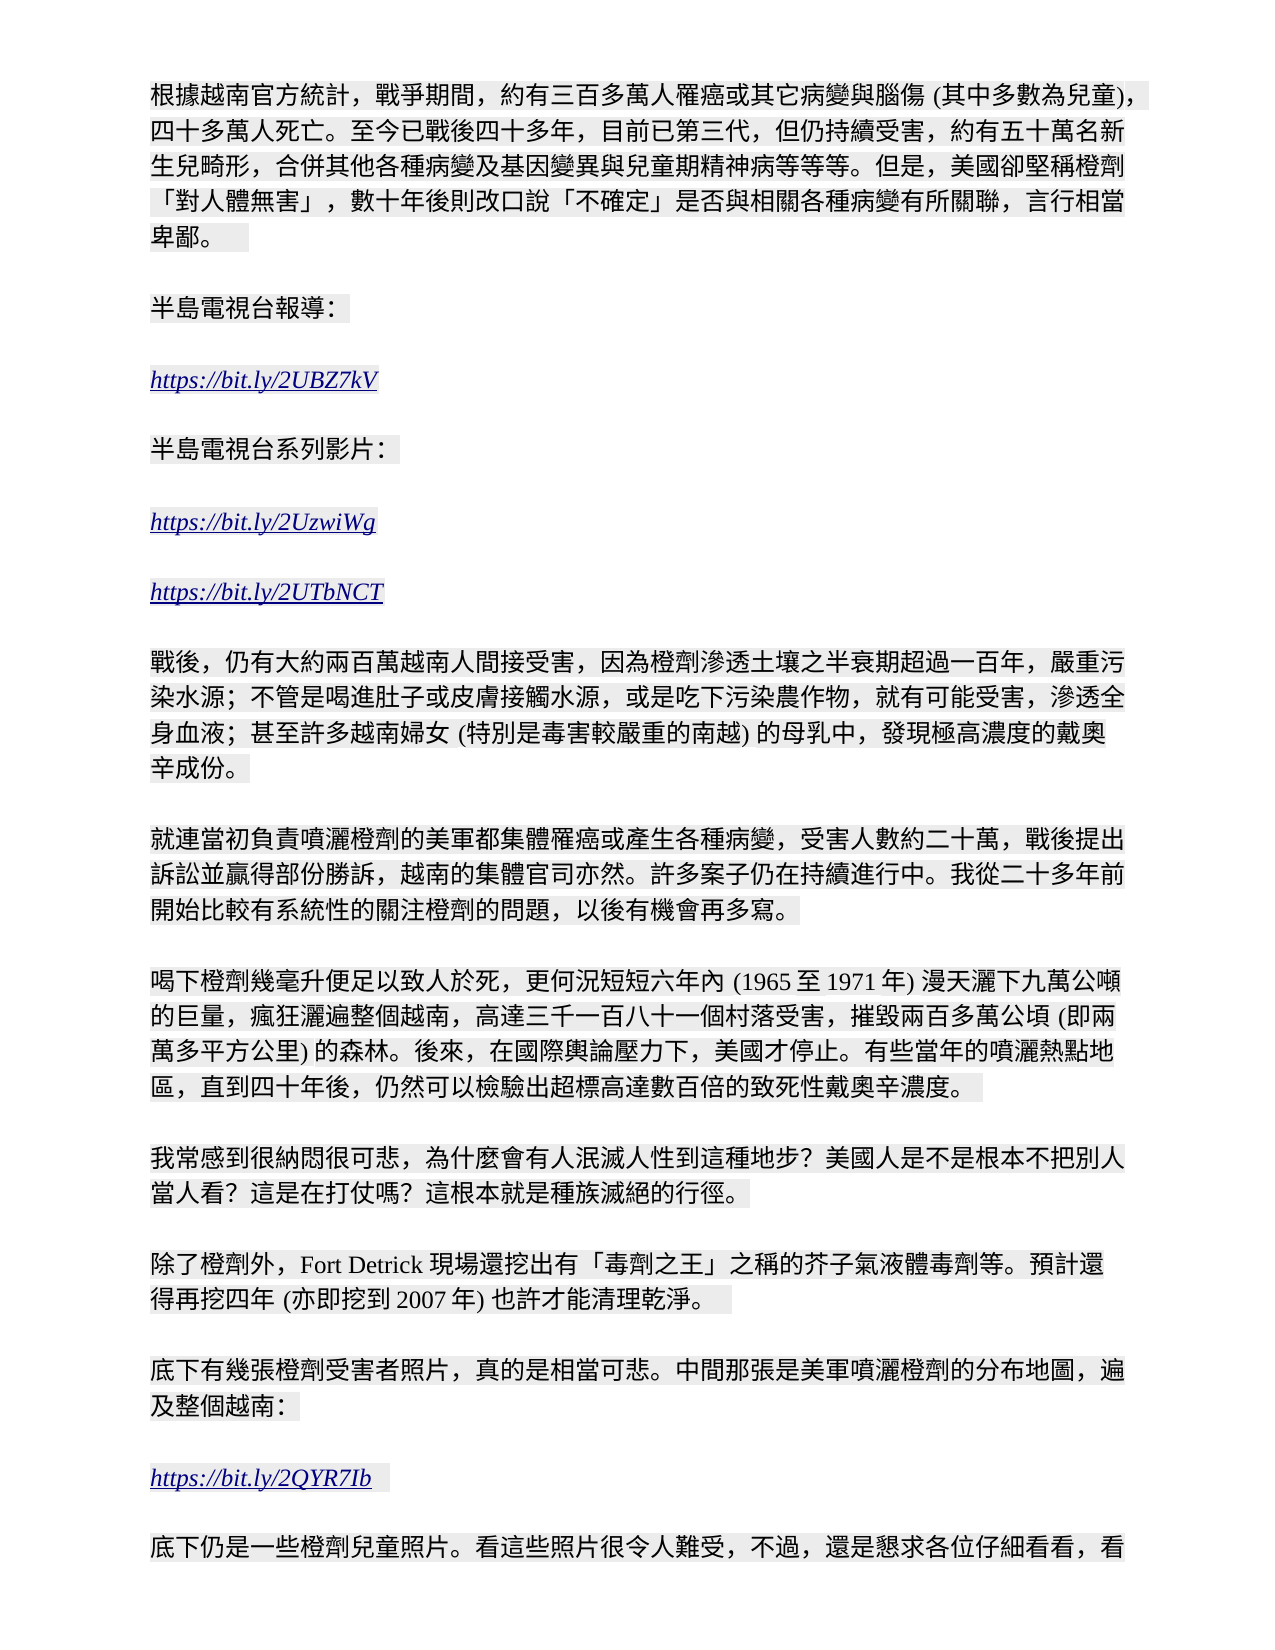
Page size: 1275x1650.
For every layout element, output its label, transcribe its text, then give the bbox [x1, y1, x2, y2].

text 生物武器：一個更陰暗的未來(12) 陳真2020. 04. 01. 在「生物武器：一個更陰暗的未來 (7)」裏，我寫著： 「美軍發動戰爭入侵伊拉克期間，西方媒體每天斗大標題寫著 『找到了！找到了！找到生物武器了！』、『再度破獲伊拉克化武實驗室！』然後配上一些驚悚圖片，例如一堆美軍穿戴全套防毒配備，在破舊的倉庫裏，圍繞著堆積如山的麻布袋，說裏頭藏有『可疑粉末』。報導說，這些全是生化武器，好幾公噸，終於找到了，世界得救了，感謝美軍，感謝布希。人們叫好，爭相傳頌，布希支持度甚至高達八、九成。 但是，後來卻一一揭穿，那其實是個年久失修的麵粉工廠。甚至還有張照片，照片中隱隱約約似乎是個可以推著走、類似攤販賣東西的小推車。西方主流媒體驚悚的頭條新聞卻寫說『又找到了！！』，說這是『狡猾的海珊』為了躲避美軍追緝所架設的『流動性』化武實驗室。可是後來拆穿，你知道它是什麼嗎？它就是一個可以當場炒菜煎蛋、可以推著走的流動攤販小推車。」以前我住英國時，宿舍轉角處就有這樣一個攤子，賣些漢堡、咖啡與薯條等等。 ● 找到了！找到了！ 打從 2001年起，美國為了侵略伊拉克，便不斷撒謊指控伊拉克擁有生化武器。但是，聯合國武檢官多次組團進入伊拉克境內調查，卻始終找不到任何證據。美國派駐聯合國的前首席武檢官 Richard Spertzel卻力排眾議說：伊拉克擁有生化武器乃是「毋庸置疑」，大家之所以找不到化武實驗室與發射裝置是因為伊拉克政府把生化武器給「分隔化」(compartmentalized) 了，簡單說就是小型化。他說，只要一輛休旅車就足以成為一個「流動性的」化武實驗室。 這位美國的細菌武器研發專家Richard Spertzel，事實上也參與了戰前伊拉克的化武調查團，過去並曾經以聯合國首席武檢官的身份在伊拉克待了四年 (1994-1998 年)，監督伊拉克政府銷毀當初八零年代由美國幫忙發展以對付伊朗的生化武器設施。他理當很清楚伊拉克的狀況，卻故意信口開河，倡言伊拉克仍然擁有化武，並且把化武實驗室給「分隔化」，可輕易搬遷、移動、躲避偵察云云。 2003年，在毫無證據下，美國就是以Spertzel 之「專家證詞」的「分隔化」說法，做為一種硬是要出兵血洗伊拉克的藉口，然後在侵略佔領過程中不斷製造假新聞，不斷說「找到了！找到了！」，一會兒說找到一個「疑似」藏有什麼生化粉末 (其實是麵粉) 的倉庫或小貨車，一會兒又說發現什麼裝設「可疑」瓦斯爐的流動推車 (其實是軍隊煮飯煎蛋的餐車)，遺留在被美軍轟炸得稀巴爛的伊拉克軍隊現場... 美國就是這樣不斷裝神弄鬼，欺騙世人，其實全是謊言，非常兒戲，事實上只是一些廚具、麵粉食材或民生用品。但是，透過西方主流媒體的配合造謠，一時之間，人們還真以為美國拯救了全世界。 至於這位一輩子為美國推動細菌武器研發的 Spertzel，大名鼎鼎，是個微生物學家，是美國研發生物武器史上最主要的核心人物之一，同時也是Fort Detrick 生物武器實驗室有關細菌戰的主要負責人，任職長達半個多世紀。美軍佔領伊拉克後，他隨即改口說，伊拉克不但沒有生化武器，「而且連企圖發展化武的計劃也不存在」，並稱自己當初是受到 Iraqi National Congress 及CIA諸多假情報的誤導。 Iraqi National Congress 就是美國在第一次波灣戰爭後隔年 (1992年) 在伊拉克一手培植的一個武裝反政府組織，資金與武器全由美國提供，比海珊政府還要腐敗惡劣血腥的一群人，在美國的指使與扶植下成立，旨在製造伊拉克內部動亂，藉以顛覆海珊政權；一如美國在全世界各地的走狗，同樣高喊民主自由與人權，幹的卻全是傷天害理殘害人民之事。 這群背叛自己的國家與人民的美國走狗，這群「伊奸」，這個伊拉克的「人渣黨」，後來個個當了伊拉克的黨政軍高官，例如在戰爭期間屢屢出鏡扮演「夾道歡迎美軍」及「拉倒海珊銅像」的「勇敢伊拉克民眾」的Ahmed Chalabi，後來掌管伊拉克石油大權，擔任石油部長，並隨即出任伊拉克副總理。 ● 這回真的找到了！ 2003年5月28日，也就是美軍入侵佔領伊拉克的隔月，英國《衛報》發表了一篇調查報導，標題諷刺性地寫著：「終於！美軍終於找到生化武器了！」不過，它還有個副標寫著「是在美國馬里蘭州找到！」 https://bit.ly/2QUyftY 該報導所指的發現大規模殺傷武器的地點，就是當時 (2001年) 準備重新啟用、位於馬里蘭州的美軍 Fort Detrick 生物武器實驗室。經過兩年 (2001年到 2003年) 的挖掘與清理，竟然陸續找到高達兩千多公噸的各種恐怖病原體，包括天花病毒、肉毒桿菌、炭疽桿菌、Brucella melitensis (梅里特布魯氏菌，可引起類似感冒症狀的布氏桿菌病--Brucellosis)，以及引發肺炎的 Klebsiella (克雷伯氏菌屬)等等等。 除了病毒與細菌外，竟然還找到各種化學武器，包括美軍在越戰中噴灑了至少九萬多公噸的橙劑 (agent orange)。根據美國哥倫比亞大學公衛政策與管理學系教授 Jeanne Stellman 的幾篇研究，例如2018年5月發表於《美國公衛期刊》(American Journal of Public Health)的論文估計，越戰中，約有兩百多萬至四百八十萬越南人曝露於美軍的橙劑毒害中，受到各種不同程度的傷害。： https://bit.ly/2R0rqHu 美軍所使用的橙劑，含有「世紀之毒」戴奧辛之中的劇毒成份，是一級致癌物，包括血癌、肺癌、大腸癌、軟組織肉瘤與肝癌等，另外還會產生各種神經系統與運動神經元病變 (例如帕金森氏症)及全身性皮膚病變等等等。更可怕的是，禍延子孫世世代代，導致越南生出數十萬恐怖畸胎或中樞神經發育缺損的無腦兒、頭骨畸形、脊柱裂、顏面缺損、四肢極度萎縮、無眼或眼球爆出、心臟瓣膜缺損及智能不足嬰幼兒與兒童精神病等等等。 橙劑新生兒症狀： https://bit.ly/2UBuoo8 你可以在上面這個「美國退伍軍人協會」(United States Department of Veterans Affairs，簡稱 VA) 的網站上找到一些相關病變資料。 以下是幾張照片，很多橙劑新生兒完全沒有眼睛或眼睛爆出： https://bit.ly/2WVPz5P https://bit.ly/2yqWl9p 根據越南官方統計，戰爭期間，約有三百多萬人罹癌或其它病變與腦傷 (其中多數為兒童)，四十多萬人死亡。至今已戰後四十多年，目前已第三代，但仍持續受害，約有五十萬名新生兒畸形，合併其他各種病變及基因變異與兒童期精神病等等等。但是，美國卻堅稱橙劑「對人體無害」，數十年後則改口說「不確定」是否與相關各種病變有所關聯，言行相當卑鄙。 半島電視台報導： https://bit.ly/2UBZ7kV 半島電視台系列影片： https://bit.ly/2UzwiWg https://bit.ly/2UTbNCT 戰後，仍有大約兩百萬越南人間接受害，因為橙劑滲透土壤之半衰期超過一百年，嚴重污染水源；不管是喝進肚子或皮膚接觸水源，或是吃下污染農作物，就有可能受害，滲透全身血液；甚至許多越南婦女 (特別是毒害較嚴重的南越) 的母乳中，發現極高濃度的戴奧辛成份。 就連當初負責噴灑橙劑的美軍都集體罹癌或產生各種病變，受害人數約二十萬，戰後提出訴訟並贏得部份勝訴，越南的集體官司亦然。許多案子仍在持續進行中。我從二十多年前開始比較有系統性的關注橙劑的問題，以後有機會再多寫。 喝下橙劑幾毫升便足以致人於死，更何況短短六年內 (1965至1971年) 漫天灑下九萬公噸的巨量，瘋狂灑遍整個越南，高達三千一百八十一個村落受害，摧毀兩百多萬公頃 (即兩萬多平方公里) 的森林。後來，在國際輿論壓力下，美國才停止。有些當年的噴灑熱點地區，直到四十年後，仍然可以檢驗出超標高達數百倍的致死性戴奧辛濃度。 我常感到很納悶很可悲，為什麼會有人泯滅人性到這種地步？美國人是不是根本不把別人當人看？這是在打仗嗎？這根本就是種族滅絕的行徑。 除了橙劑外，Fort Detrick 現場還挖出有「毒劑之王」之稱的芥子氣液體毒劑等。預計還得再挖四年 (亦即挖到2007年) 也許才能清理乾淨。 底下有幾張橙劑受害者照片，真的是相當可悲。中間那張是美軍噴灑橙劑的分布地圖，遍及整個越南： https://bit.ly/2QYR7Ib 底下仍是一些橙劑兒童照片。看這些照片很令人難受，不過，還是懇求各位仔細看看，看進心裏去。 我跟大家一樣，不喜政治，討厭議論，平常只喜歡風花雪月琴棋書畫，可是，當大難來襲時，就如陳凱歌所說，它其實不過就像「天上的大星」，是個白日夢，而生活就是生活；「往後的日子才是生活，過去的只是一個夢」。 我亦常感無奈，不知道那些整天歌頌美國什麼民主自由與人權的人，究竟幾時才願意摸著良心說話？ 照片：https://bit.ly/2JswC2A 照片：https://bit.ly/39GXdDz 照片：https://bit.ly/343vzj4 照片：https://bit.ly/2X3Mu3x (按右側箭頭輪播) 照片：https://bit.ly/2UQSzxI 影片：shorturl.at/diux1 回到Fort Detrick 實驗室的主題。 如果你知道自己將挖出一些什麼東西，那還好。駭人的是，你根本不知道將挖出什麼恐怖病原體或揮發性毒劑或一般防護衣也防護不了的各種劇毒。比方說，現場挖出一堆根本不知道究竟是裝著什麼東西的瓶瓶罐罐與高壓消毒瓶以及人工釀造含有各種不明病原體的大量「泥狀物」，同時還挖出好幾隻已經死了三十幾年、以福馬林進行防腐、死狀恐怖的罐裝實驗鼠，相當可怕。 可怕之處就在於沒有目錄清單，隨便亂埋亂丟，外洩風險極高，清理者根本不知道自己會挖出什麼東西來，更不知其危險等級，不知是否防護妥當以及是否可能透過空氣與水源危及社會大眾。 《衛報》報導說：「就在兩個月前 (2003年3月)，伊拉克因為提不出早在十多年前便已銷毀生化武器的目錄清單做為佐證，美軍便以此為藉口而發動侵略戰爭。」美國一口咬定，倘若真的銷毀，必定會有所有病原體及化學毒物的目錄清單，否則便是說謊。 但是，「非常諷刺的是，美國最大的生物武器實驗室自己也根本沒有目錄清單」，遑論掩埋地點的詳細登載；清理人員根本不知道自己將會挖出什麼可怕的病毒或細菌。他們擔憂己身安危，但也只能對著記者自我解嘲說「我們其實根本不知道會挖出什麼，不過你放心，我們基本上已經排除挖出核彈的可能性。」 ● 惡名昭彰的 Fort Detrick 特別令人髮指的是：Fort Detrick 生物武器實驗室建造於1943年，它的第一批實驗室人員是誰你知道嗎？就是喪心病狂的日軍731部隊以及納粹醫官，他們都有著各種泯滅人性的人體活體實驗之豐富經歷。 老實說，在我過去仍是個傻蛋時，根本不相信這是事實。美國做為二戰戰勝國，打著反對法西斯的民主自由旗號，如此「熱愛人權」的一個國家，怎麼可能會把這些曾經抓來上萬名活人從事殘酷人體實驗的惡魔當成貴賓招待，還幫他們泯滅罪證，動用外交手段助其脫罪，做為獲取人體實驗數據的政治交換條件；然後還把他們迎接回美國，供以榮華富貴，為美國繼續發揮製造生物武器的「專長」。這些事我以後有機會再多講。 Jeffrey A.Lockwood 是個著名昆蟲學家，美國懷俄明大學 (University of Wyoming)「自然科學與人文學科」的講座教授，對生物武器頗有研究，2009年寫了一本書叫做《Six-Legged Soldiers: Using Insects as Weapons of War》(六隻腳的士兵：以昆蟲做為一種生物武器)： https://amzn.to/3bC3Nge Lockwood教授指出：Fort Detrick 生物武器實驗室於二次戰後吸收大量納粹與731部隊的科學家。 這些人，兩手血腥；戰時，利用俘虜，或是任意抓來上萬名中國平民男女老幼及少部份朝鮮人與聯軍，甚至特地抓捕中國軍人的家屬來從事人體活體解剖，或甚至活體解剖孕婦，觀察胎兒每個時期的變化；許多時候不打麻藥，說麻藥會影響生物數據的準確性，並以活人從事極其殘酷的各種人體實驗，例如凍傷實驗、離心旋轉實驗、人畜雜交實驗、真空實驗、大氣壓力實驗 (觀察人體器官、眼球、腸子如何膨漲爆出體外及人體相關生理反應)、活體炸藥實驗、大人與幼童之刻意使之感染各種病原體之實驗，藉以研發病毒及細菌等生物武器；某種變態實驗對象甚至包括母子 (說要「觀察母愛」)，從事各種極其邪惡的活體實驗。 底下有些照片，懇請大家仔細看，記住日本人所做的這一切： https://bit.ly/39BZfoG https://reurl.cc/b5kL2X 這些人不是人，而是魔鬼撒旦。我平常很不喜歡聽中共講一句話，那就是「中日友好」。它媽的怎麼友好？我就是沒辦法和大多數日本人友好，因為他們大多仇視中國、輕視華人，仰慕白人；不但完全沒有一絲悔意與歉意，反而對中國充滿敵意與鄙視，你如何可能和這樣一個國家的國民友好？ 我沒法假裝有愛心，我就是恨日本人，想起日本人毫無人性的暴行，我就是恨。我能理解寬恕與原諒的道理，但你要寬恕原諒日本人什麼？他們根本沒有一絲悔意，反而持續敵對中國，敵視華人。 請你仔細看看這個，請你告訴我如何可能不恨？ https://bit.ly/342Cn0o 請你再仔細看看這個，請你告訴我如何能夠不恨？ https://bit.ly/3dXxOcq 這些事，實在很不想講。我常說以後有機會再講，但我總是儘可能避而不談。念高一時 (我在台北念高中)，第一次自己寫傳單，自己一個人在我高一住的地方 (台北西門町) 發自己寫的傳單，就是因為日本人的這些所作所為。它媽的日本人還像人嗎？ Lockwood 教授指出：美國於1943年，亦即二戰結束前兩年，成立 Fort Detrick 生物武器實驗室，並於戰後立即吸收大量納粹與日本731部隊的科學家，從事生物武器研究；不但研究，而且在韓戰時付諸實行，以跳蚤、蚊子和頭蝨等昆蟲做為一種「六腳士兵」，做為一種傳遞擴散病毒或病菌的「疾病載體」(disease vectors)；先在部份不知情的平民或敵軍身上使之染病，然後再予以釋放回鄉，擴大傳播，或是以炸彈投擲到敵人的土地上，引爆疫情。 Lockwood教授指出，1950年秋天，美國國防部承認此事，並說這是美國生物武器的「首度使用」，其主要推手就是Fort Detrick 生物武器實驗室裏這些喪心病狂的科學家，包括日本731部隊主要成員及納粹醫官。 ● 自導自演的炭疽桿菌粉末攻擊事件 五零年代以後，一直到大約1973年，前後長達二十多年的時間，Fort Detrick 實驗室除了以動物做為實驗對象外，同時也以人體做實驗 (稱之為“human guinea pigs”，亦即「人類白老鼠」)，例如所謂的「CD-22計劃」(Project CD-22)及「白外套行動」(Operation Whitecoat) 等等。不過，這些屬公開性質的研究計劃當然都是採取所謂「自願」方式。 1969年，尼克森總統下令關閉Fort Detrick。此舉並非因為美國人良心發現，而是因為當年核子彈的量產及殺傷力之高度提升，使得美國領導人認為生化武器之殲敵效果相對失色，而且有可能不慎感染自己人或擴散到自己國家。 Fort Detrick 雖然於1969年11月關閉，但仍做為收藏各種病原體的「巨大倉庫」，並仍從事一些「正常」研究 (亦即非關武器化的「防禦性」生物研究，例如研發疫苗)。基本上，直到1993年，它都仍然還是持續運作，只是研發內容有所限制。2001年，布希政府對全世界發動所謂「反恐戰爭」，假反恐，真侵略，重啟並擴大實驗室規模，於是展開長達至少六年的清理行動。 重啟之初，布希政府更是玩了一齣後來證實是自導自演的所謂「炭疽桿菌粉末攻擊事件」，藉以做為「反恐戰爭」的藉口。一些美國議員與行政人員陸續接到裝有所謂炭疽菌粉末的信件，導致五人死亡，數十人感染。美國馬上把箭頭指向賓拉登，指向基地組織，指向伊斯蘭，指向散落世界各地的反美人士，從而發動針對阿富汗的侵略戰爭。 但是，直到七年後的 2008年7月，FBI 才「證實」，寄出這些致命毒信的是 Fort Detrick 生物武器實驗室的工作人員Bruce Ivins。據美媒報導，這位人員不知心懷何種不滿，因此寄出毒信；情治人員在距離Fort Detrick八英哩外的一座池塘找到相關犯罪工具；FBI 強調，Ivins 之所以犯下此案的動機只是為了「促進疫苗的研發」。 正常人應該不會相信這個荒唐故事。至於這位被官方說法給認定為發動生物恐攻的「凶手」，竟然莫名其妙就「自殺」了。FBI 說是「畏罪自殺」，但我看比較像是「被自殺」。 ● Fort Detrick 為何突然被勒令關閉？ 這個由CIA掌控、擁有全世界最可怕的各種病原體之Fort Detrick 生物武器實驗室有多龐大你知道嗎？53平方公里！裏頭至少有六百多棟建築，大約是兩個花蓮市、七千四百個足球場那麼大；成立近80年，聲名狼藉，此次因為新冠病毒而再度成為各方矚目的焦點。主要起因於去年 (2019 年) 七月，因為多項違規而遭到美國疾病管制中心 (CDC) 勒令關閉。 若非情節嚴重，以CDC的政治權力等級，根本不可能直接下令全面關閉。實驗室關閉前後，九百多位工作人員遭到隔離檢疫，隨即爆發數千名神祕肺炎病例及所謂「流行性感冒大流行」，三千六百萬人染病，三十五萬人發展成重症入院，兩萬多人死亡。美國CDC主任Robert Redfield 於今年三月十一日，方才於聽證會中承認曾進行屍體解剖，證實這波所謂「流感大流行」之部份死者確實是新冠病毒患者。 但是，美方以國安為由，至今依舊拒絕透露更多病例資料，並且從去年數千萬人染病的所謂「流感大流行」疫情爆發之初，便極力掩飾與淡化。「世界衛生組織」人員多次要求派遣專家前往協助調查，但美國始終拒絕發給簽證；對內則封鎖消息，禁止各方醫學與公衛專家參與相關會議或調閱資料。 至於此次關閉Fort Detrick生物武器實驗室的原因，疑似病原體外洩，究竟細節如何，美軍方面不但諱莫如深，美國政府並迅速刪除各方報導，相關人員則對外一律封口。 UCLA (加州大學洛杉磯分校) 公衛學院流行病學系的網站上有個「生物恐怖主義資料庫」(ARCHIVES ON BIO-TERRORISM)，裏頭有過去大約二十年來的上千筆報導： (1) https://www.ph.ucla.edu/epi/bioter/archivesbio1.html (2) http://www.ph.ucla.edu/epi/bioter/archivesbio2.html 你只要稍微花點時間關注一下這些資料，你就會清楚地知道：生物武器病原體的外洩以及各種傷天害理之事，並不是什麼陰謀論，而是經常性發生的事情，差別只是在於不同動機 (蓄意或意外？)及傷害規模大小。 當然不能說全世界「只有」美國才會幹這樣一些事，就好像我不能說全世界「只有」美國才會發動侵略戰爭。但我能說：美國毫無疑問是生化武器這方面的惡行之中最大且最為肆無忌憚的一個國家，幾乎就是全世界所有相關惡行的全部了。 但我現在不是要討論其對外惡行，而只是想說明Fort Detrick 實驗室為何在去年七月被迫關閉。 從 UCLA 這兩個資料庫，你仍然可以找到幾篇關於去年關閉 Fort Detrick 的報導，比方說原先登載於《華盛頓郵報》的「生物武器戰爭的恐怖遺跡出土」(Ft. Detrick Unearths Hazardous Surprises：Cleanup Finds Debris Of Biological Warfare)： https://bit.ly/2X3OBo2 以及原載於 The Frederick News-Post 的「疾管中心揭露更多Fort Detrick 的弊端」(CDC Inspection Findings Reveal More about Fort Detrick Research Suspension) https://bit.ly/2RgSy5h 另外還有《紐約時報》的兩篇報導：「Fort Detrick實驗室無法通過安檢，遭全面無限期關閉」(Fort Detrick lab shut down after failed safety inspection; all research halted indefinitely)，以及「出於安全理由，致命細菌實驗研究勒令停止」(Deadly Germ Research Is Shut Down at Army Lab Over Safety Concerns)： https://bit.ly/343K72h https://nyti.ms/2JADFWU 相關資料當然遠遠比這個要多得多，底下只是做個簡單說明： 美國疾管中心 (CDC) 下令關閉Fort Detrick生物實驗室，並出具了報告。你要注意哦，它使用的是比較強烈的「違規」(breach) 一詞。如果不是非常嚴重，不可能把一個具有國家戰略意義的生物實驗室給勒令全面關閉。 比方說，如果台大醫院被發現存在一些作業缺失，可能產生危害，衛生局只會要求院方針對特定問題進行改善，而不會勒令立即全面無限期關閉整個醫院，除非違規事項非常嚴重，到達一種危及社會大眾的緊急程度。 CDC 的報告指出，Fort Detrick生物實驗室有多項違規，包括病原體之水源與空氣污染處置不當，含有病毒與細菌之污水處理系統有問題，高壓滅菌設備有問題，缺乏病原體清單目錄，防護塗料有多處裂縫，部份實驗器材故障，實驗室搬遷與病原體移動過程缺乏適當防護，人員普遍不按照標準程序作業等等等。 CDC 認定，這不是偶發問題或個別事件，而是已經到達一種「系統性的失能」，故應勒令關閉，全面無限期停止運作。更駭人聽聞的是，CDC指出，該實驗室人員「蓄意讓含有病原體之空氣外洩」。 對此，位於Fort Detrick生物實驗基地的美國陸軍傳染病醫學研究院 (USAMRIID)的最高指揮官 Darrin Cox提出反駁說，CDC之「違規」(breach)一詞太強烈，並指稱含有病原體之空氣外洩並非「蓄意」為之，堅稱該人員「並無邪惡動機」。 Cox並表示，Fort Detrick生物實驗室並非被「勒令關閉」，而只是沒有拿到相關許可證的情況下之「主動停止運作」等等，做出許多毫無意義的辯解。問題是，工作人員在操作病原體過程中之氣體外洩，重點是它可能產生什麼樣的傷害以及如何善後，而不是辯稱大家都是好人啦，不會故意亂來。 報導還指出，很詭異的是，這麼大的「違規」與「全面系統性失能」，竟然沒有任何主管遭受處分。 如前所述，許多有關此次Fort Detrick生物實驗室因為疑似病原體外洩的新聞報導遭到刪除，但你在UCLA的公衛學院流行病學系的兩個「生物恐怖主義資料庫」裏，仍然可以找到一些報導。一份CIA解密文件顯示，CIA長年在此一生物武器基地從事病毒測試。報導並指出，許多老舊的病原體掩埋坑道並無鋪設防護內裏，外洩風險極高。當年的實驗室工作人員受訪表示：「我不知道那些東西 (指病原體或毒物) 被丟到哪，當時並無清單目錄。」 隨著時間過去，大量掩埋容器早已銹損不堪。附近地區長年出現疑似不尋常飆高的癌症盛行率，當地居民認為與該生物武器基地之不當掩埋與草率處置有關，紛紛抗議，但美國當局一貫置若罔聞。 底下有一小段當地居民的訪談、調查與抗議： https://bit.ly/3aDEiee 事實上，早在1991年，軍方在該實驗室的水源觀測站便已檢測發現一些導致腎病變成份及肝臟致癌物，包括四氯乙烯(PCE) 和三氯乙烯(TCE)。馬蘭州環境署隨即針對附近三十三口水井採樣，結果一半以上發現致癌毒物。現場檢測人員說，其實不用檢測，光是用聞的就能聞得到異味。 該城市的飲水系統顯然遭受污染，民眾於是要求針對住在遭受汙染的水源下游處的居民進行癌症盛行率的調查與數據比對，藉以了解該實驗室對當地居民健康的影響。但是，馬里蘭州的「健康與心理衛生部」(Maryland Department of Health and Mental Hygiene) 卻表示做不到，因為1992年才開始有癌症資料登錄。 ● 結論： 我就先寫到這，這些事是寫不完的。我寫這篇文字，只有三個卑微目的： 一是反駁所謂陰謀論之污名化。 一個人，如果真的在乎自己在說什麼，那麼，當他看完我這篇文字以及裏頭的各種資料與檔案，他還會覺得「新冠病毒很有可能起源於美國」只是一種荒唐可笑的陰謀論嗎？如果你不認同，那麼，請你告訴我，為何新冠病毒「絕對不可能」起源於美國？ 幾十年來，不管怎麼改朝換代，我始終是島內極少數的異議者之一，常感無言。許多時候，我真的覺得自己好像在教幼兒園小班，好像必須用很多教材與淺顯到不能再淺顯的各種闡釋，然後才能講述一個極其簡單、簡單到不能再簡單的道理。 另外，順便插播一個幼兒園小班課程：當我們說「新冠病毒有可能是一種生化武器」時，並不等於說新冠病毒是人為製造出來的人工病毒。 這會很難懂嗎？一個生物武器實驗室，是在研究如何把既有的病毒或細菌給「武器化」，進一步如何投射與傳播到敵人領土與敵人身上。「武器化」的過程並「不一定」涉及既有病原體之基因修改或進行其它任何生物結構上的人工改造，也有可能只是在技術上研究如何攜帶與傳播。 美軍至今仍致力研發的「六腳士兵」(蚊子)就是一例，以蚊子做為一種「生物載體」，究竟要攜帶與投放何種病毒或細菌，並不一定要經過基因編輯。這應該不會很難懂吧？我已經不知道要如何講得更淺顯了。 因此，即便證明新冠病毒並無明顯人為改造現象，依然無法否定「新冠病毒有可能是一種生物武器」的說法，因為它們是兩個不同命題。 第二個目的是：我希望表明一個基本態度：我們反美，但我們並不是反對美國人或反對美國這個國家，而是反對其罄竹難書的血腥邪惡行徑，希望制止其永無止盡的燒殺擄掠與製造動亂。 事實上，我希望美國人能長長久久地過上一輩子的好日子；就連日本人也一樣，我修養不夠，我確實恨日本人，我從不願意買日貨，但我也還不至於想要消滅他們，我也從不期待他們遭逢任何天災人禍，我只希望他們對其過往邪惡行徑認錯、懺悔，並且停止敵視與歧視。 至於第三個目的，恐怕是我永遠都無法說清楚的。我找不到適當的表達式，但也有可能是因為這個表達式並不存在人類的語言詞彙中。 退而求其次，我只能說一些肉眼可見、相當「行為主義式的」東西，比方說反戰，反核武，反生化武器等等等。這類型武器，基本上是完全不長眼睛的，極可能失控而毀滅所有人，比核武還可怕。但我想說的畢竟不只是這些，而是遠比這個大，卻也同時遠比這個小。 ● 後記： 我發現，腦殘有個特徵就是：當他每天接收無數荒唐可笑幼稚低能的謊言時，他一概全盤接收，並且自行發揚光大，就像蚊子散播病毒那樣每天努力到處散播。可是，當他聽到幾乎就像「一加一等於二」那樣明確的事實與真相時，他卻會突然變得很「嚴謹」，很「科學」，會說你這是謠言，是阿共仔的陰謀，是阿共仔企圖滲透台灣民主的假新聞。 但是，你要知道，比方說，以UCLA公衛學院的這上千筆生化武器資料為例，幾乎全來自西方主流媒體的報導，因此，它不但不是一種陰謀論，反倒是一種已經不知道經過多少篩選、淡化及掩飾所勉強保留下來的真相之冰山一角。 我舉個例，比方說，現在大家都知道海珊當年 (1988年) 的化武屠村事件，在 Halabja 瞬間殺害五千多名庫德族人及一萬多人受傷的事情，凶手就是美國，是由美國協助海珊發展化武攻擊能力，因為當時海珊是美國共同對抗伊朗的盟友，就跟蔣介石一樣，被美國稱讚為「捍衛民主自由的鬥士」，說伊拉克是「中東世界的民主自由堡壘」。 當年，聯合國針對海珊這項重大反人道罪行進行調查時，美國不但百般阻撓，而且否決聯合國的譴責提案，CIA 甚至還發表各種假情報與假研究報告，栽贓伊朗，指控 Halabja 化武屠村事件的凶手是伊朗。 我對這事的過程印象特別深刻是因為，屠村事件的兩年後，我接受 PHR (Physicians for Human Rights) 之邀，到美國哈佛大學參加一個「醫學與人權」的國際研討會，為期五天，來自幾十個國家的人員，我是惟一一個華人。那時候醫學院才剛畢業，沒什麼國際常識，仍是個傻逼，以為美國真的是一個熱愛人權與民主自由的國家，當時其實也是我第一次聽到海珊與庫德族等等這些事情。 會議結束後，我從美國帶回一大皮箱的相關書籍與研究報告，到現在都還保留著，其中一個主題就是海珊的化武屠村事件。因此，我對這事相當了解。回台後，我還曾以海珊迫害庫德族小孩所產生的「心理創傷經驗與行為表現」，在馬偕精神科做了一場演講。 事隔多年後，真相大白，原來真正屠村的凶手居然是美國。更不可思議的是，這個屠村事件在十多年後，竟然成為美國侵略伊拉克、拯救世人的藉口，很荒唐吧？海珊也因為此一事件被美國主導的伊拉克法庭判決死罪，處以絞刑。 美國當年協助海珊發展生化武器的事實，如今已無可懷疑。UCLA 公衛學院的生化武器資料庫裏也能找到屠村事件後十多年的相關報導，指出美國協助海珊發展生化武器的事實，比方說： https://bit.ly/2UTmqFM 但是，你看，報導得很「委婉」，很「客觀公正」，它把美國運送炭疽桿菌、肉毒桿菌等等這些用來製造生物武器的恐怖病原體給海珊，居然說成是一種非常正面的「公共衛生方面的合作交流」。 我跟各位一樣，沒有任何內幕消息；寫起文章，更是絕不信口開河。我所能知道、取得的一切資訊，任何人都能取得。那麼，為什麼我們面對同樣的世界，卻得到完全相反的認知呢？問題恐怕是在於大多數人其實並不是根據事實、資訊、理性與經驗在理解事情，而是根據洗腦宣傳。 也就是說，他的腦子裏已經有一套顛撲不破的「真理」，一切是非善惡的「前提」，凡是與這套「前提真理」牴觸者，哪怕是「一加一等於二」那樣的事實，也一概無效，一概是假新聞。因此，你就算把一大卡車的事實真相與邏輯砸到他頭上，他還是一樣會說那些全是假新聞。 或者應該這麼說也許更為貼切：即便他相信你所說的一切全是事實真相，他其實也無所謂、不在乎，他不認為這一切真相有何意義或重要性可言。他相信，唯有主子們告訴他的一切話語才具有重要；惟有當主子們告訴他要熱血沸騰時，他才會熱血沸騰。 其實就跟茶壺一樣，你要它沸騰，它就會沸騰，它絕不會問你原因，更不會思考對錯，只要開關一按下，它就沸騰了。你能夠跟茶壺講道理嗎？恐怕很難，因為它並不是根據任何理性或資訊來理解事情；誰掌握了開關，誰就能讓茶壺沸騰。 舉個現成的例子，二月初，疫情剛發生，台灣幾乎都沒有病人時，馬上就有二十幾萬個蠢血沸騰的醫護人員，在綠色人渣政客們的帶領下，發動連署，要求人渣黨政府禁止大陸包機，禁止陸籍配偶及其小孩回到台灣，甚至歡呼人渣黨之口罩禁令，禁止口罩寄往當時疫情十分嚴重的大陸。 凡是批評這些想法的人，就會變成全民公敵，會被謾罵羞辱與騷擾，會被說是「舔共」，會被說是「不能體諒台灣醫療人員的辛勞」、「吃裏扒外，不在乎台灣醫療體系的崩盤」，會被說是「不顧台灣人的死活」，會被罵「滾出台灣、滾回中國」等等等。 我要說的是，你看，這些人渣政客真的很齷齪，他們表面上講的全是一些很動聽的話語，什麼體恤醫療人員，什麼先顧好台灣等等。但是，白痴也該知道這一切漂亮言語的背後，其實就是仇中反華。 在台灣，幾乎所有理想或理念，完全都可以拿來當成一種仇中反華的武器、工具與漂亮說詞。人渣們從來都不是真的在乎什麼是非善惡，他們的一切言行完全就是以倡導仇中反華為惟一目的。 你看，這兩天，人渣黨送出一千多萬個口罩給西方國家，從上個月開始，甚至每星期固定得朝貢美國十萬個口罩。美國疫情真的是嚴重到爆，但卻對它百般放水。可是，對待大陸卻極盡苛薄之能事。 這時候，那二十幾萬個「熱血沸騰」的醫護人員呢？人呢？統統不見了，一個也沒有。為什麼不繼續「體恤醫療人員的辛勞」？為什麼不再擔心「台灣醫療體系的崩盤」？為什麼不「先顧好台灣」了？為什麼不去圍勦、攻擊、謾罵那些「出賣台灣人」的人渣政客？ 其實，腦殘們並不是真的關心什麼疫情，他們只是聞聲起舞，該沸騰就會沸騰，不需要理由，因為人渣們永遠都可以瞎掰出一大堆很偉大的說詞。 當時台灣才一兩個病人，就迫不及待說要「先顧好自己才能救別人」，一個口罩也不准寄到大陸，否則就是全民公敵。現在台灣有三百多個病例，死了好幾人，卻反而口罩大方隨便送人(我已經連續兩周買不到兒童口罩)，送給根本不肯戴口罩的洋人，然後說這是台灣「勇於負起世界責任的國家角色」。 大家都知道，人渣黨及其支持者永遠都是兩套標準，但我覺得他們其實只有一個標準，那就是「只要仇中反華，那就是對的」。「仇中反華」就像一種搖錢樹，一種權力的敲門磚，人渣們藉以騙取個人私利與權力，並操弄腦殘們，以之做為一切是非善惡的檢驗標準。這才是一個人道德最為卑劣齷齪之處。你看那些綠色人渣，嘴臉實在有夠難看。 生活實在太忙，每天利用五分、八秒零零碎碎的時間以及兩個快要累斃的深夜，終於才寫這樣，一共一萬三千多字。匆忙寫就，無暇修改，詞不達意，我終究沒法說出我真正想說的，只能期待人們的心領神會。 [150, 75, 1125, 1562]
